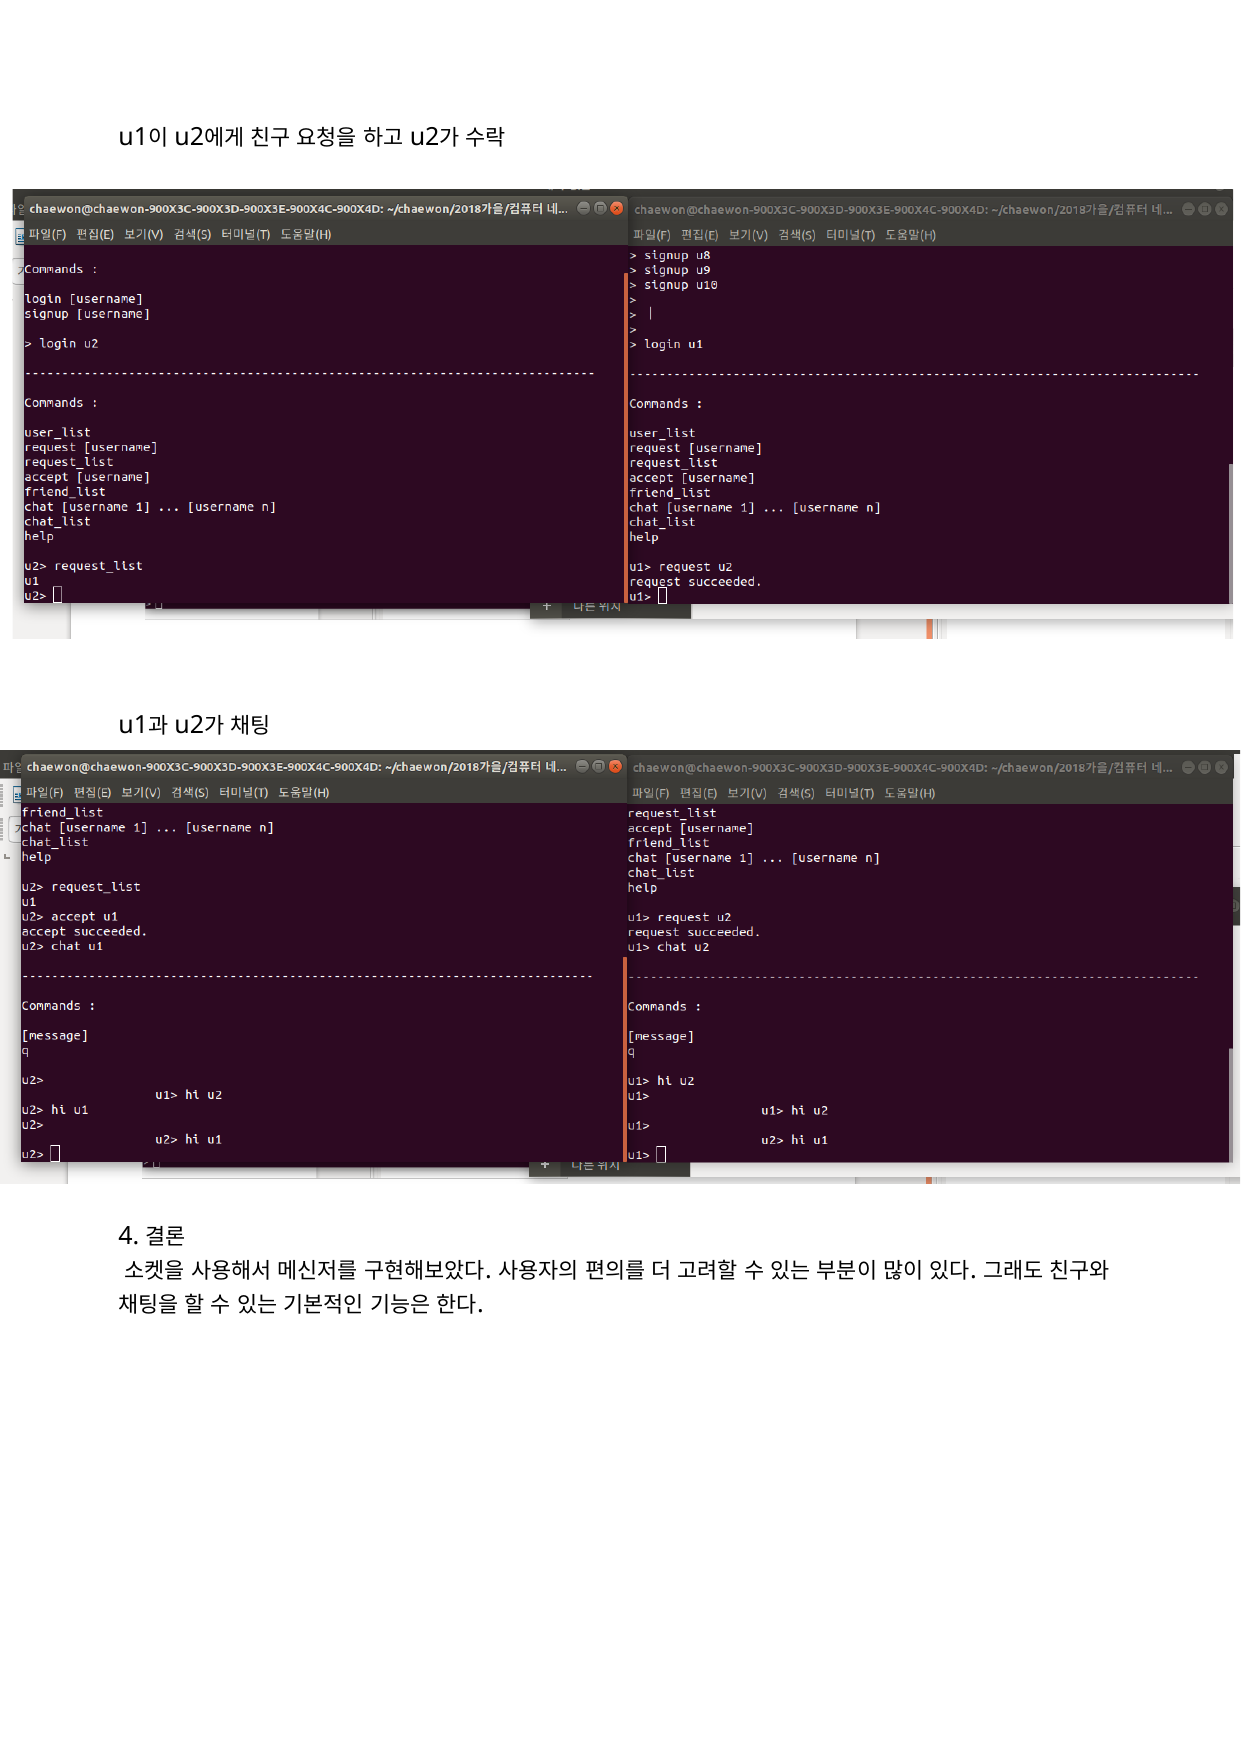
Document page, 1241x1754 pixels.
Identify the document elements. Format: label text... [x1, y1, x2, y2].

text u1이 u2에게 친구 요청을 하고 u2가 수락 [118, 118, 1122, 152]
picture [0, 750, 1241, 1184]
text u1과 u2가 채팅 [118, 707, 1122, 741]
text 4. 결론 [118, 1218, 1122, 1252]
text 소켓을 사용해서 메신저를 구현해보았다. 사용자의 편의를 더 고려할 수 있는 부분이 많이 있다. 그래도 친구와 채팅을 할 수 있는 기본적인 기능은 한다. [118, 1252, 1122, 1320]
picture [12, 189, 1234, 639]
